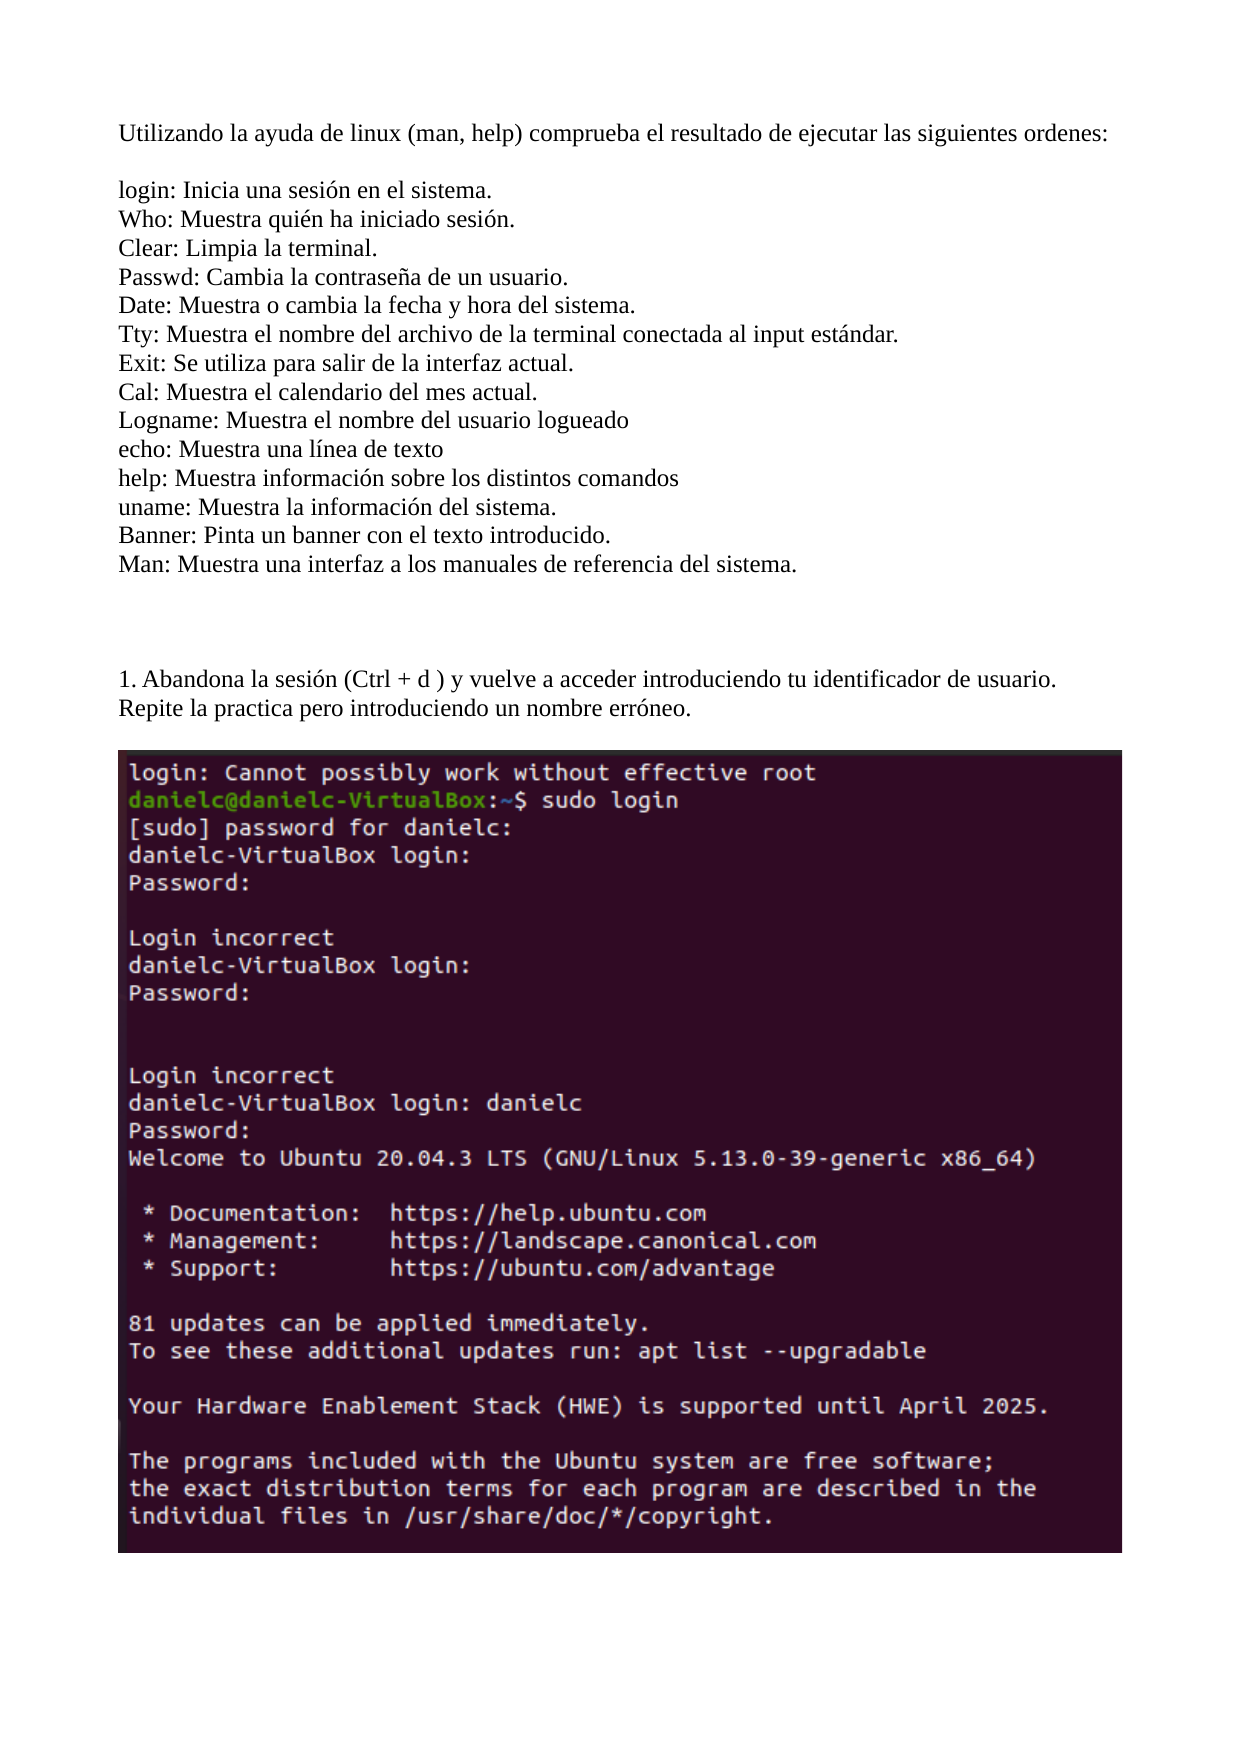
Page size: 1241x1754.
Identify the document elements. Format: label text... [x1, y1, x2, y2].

text Clear: Limpia la terminal. [118, 233, 1122, 262]
text Banner: Pinta un banner con el texto introducido. [118, 521, 1122, 549]
text Who: Muestra quién ha iniciado sesión. [118, 204, 1122, 233]
text login: Inicia una sesión en el sistema. [118, 176, 1122, 204]
text Date: Muestra o cambia la fecha y hora del sistema. [118, 291, 1122, 319]
text Man: Muestra una interfaz a los manuales de referencia del sistema. [118, 549, 1122, 578]
text uname: Muestra la información del sistema. [118, 492, 1122, 521]
text Utilizando la ayuda de linux (man, help) comprueba el resultado de ejecutar las siguientes ordenes: [118, 118, 1122, 147]
text Passwd: Cambia la contraseña de un usuario. [118, 262, 1122, 291]
text echo: Muestra una línea de texto [118, 434, 1122, 463]
text 1. Abandona la sesión (Ctrl + d ) y vuelve a acceder introduciendo tu identificador de usuario. Repite la practica pero introduciendo un nombre erróneo. [118, 664, 1122, 722]
text help: Muestra información sobre los distintos comandos [118, 463, 1122, 492]
text Tty: Muestra el nombre del archivo de la terminal conectada al input estándar. [118, 319, 1122, 348]
text Exit: Se utiliza para salir de la interfaz actual. [118, 348, 1122, 377]
text Logname: Muestra el nombre del usuario logueado [118, 406, 1122, 434]
picture [118, 750, 1123, 1553]
text Cal: Muestra el calendario del mes actual. [118, 377, 1122, 406]
